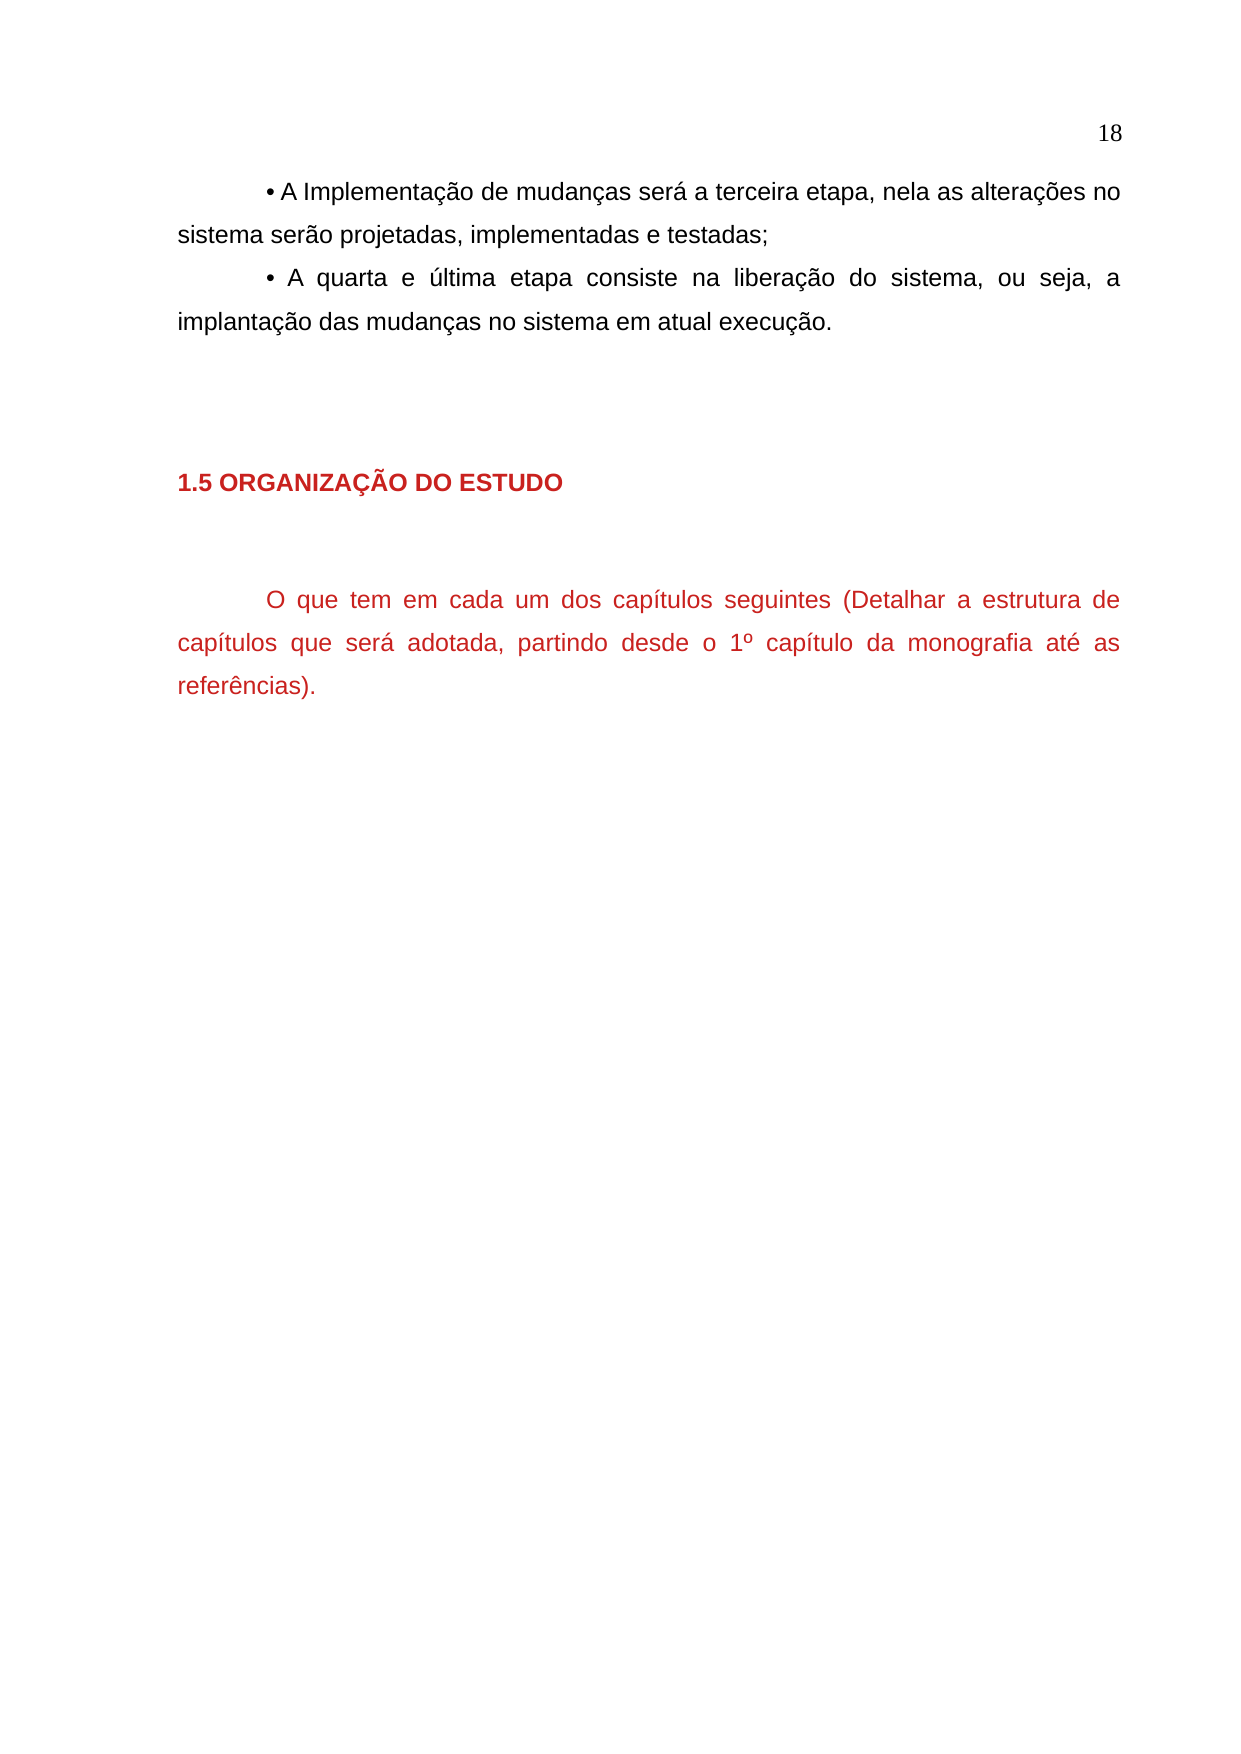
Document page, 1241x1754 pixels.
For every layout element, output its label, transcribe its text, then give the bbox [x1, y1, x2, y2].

text O que tem em cada um dos capítulos seguintes (Detalhar a estrutura de capítulos que será adotada, partindo desde o 1º capítulo da monografia até as referências). [177, 585, 1122, 700]
text • A Implementação de mudanças será a terceira etapa, nela as alterações no sistema serão projetadas, implementadas e testadas; [177, 177, 1122, 249]
text • A quarta e última etapa consiste na liberação do sistema, ou seja, a implantação das mudanças no sistema em atual execução. [177, 263, 1122, 335]
text 1.5 Organização do estudo [177, 468, 1122, 496]
